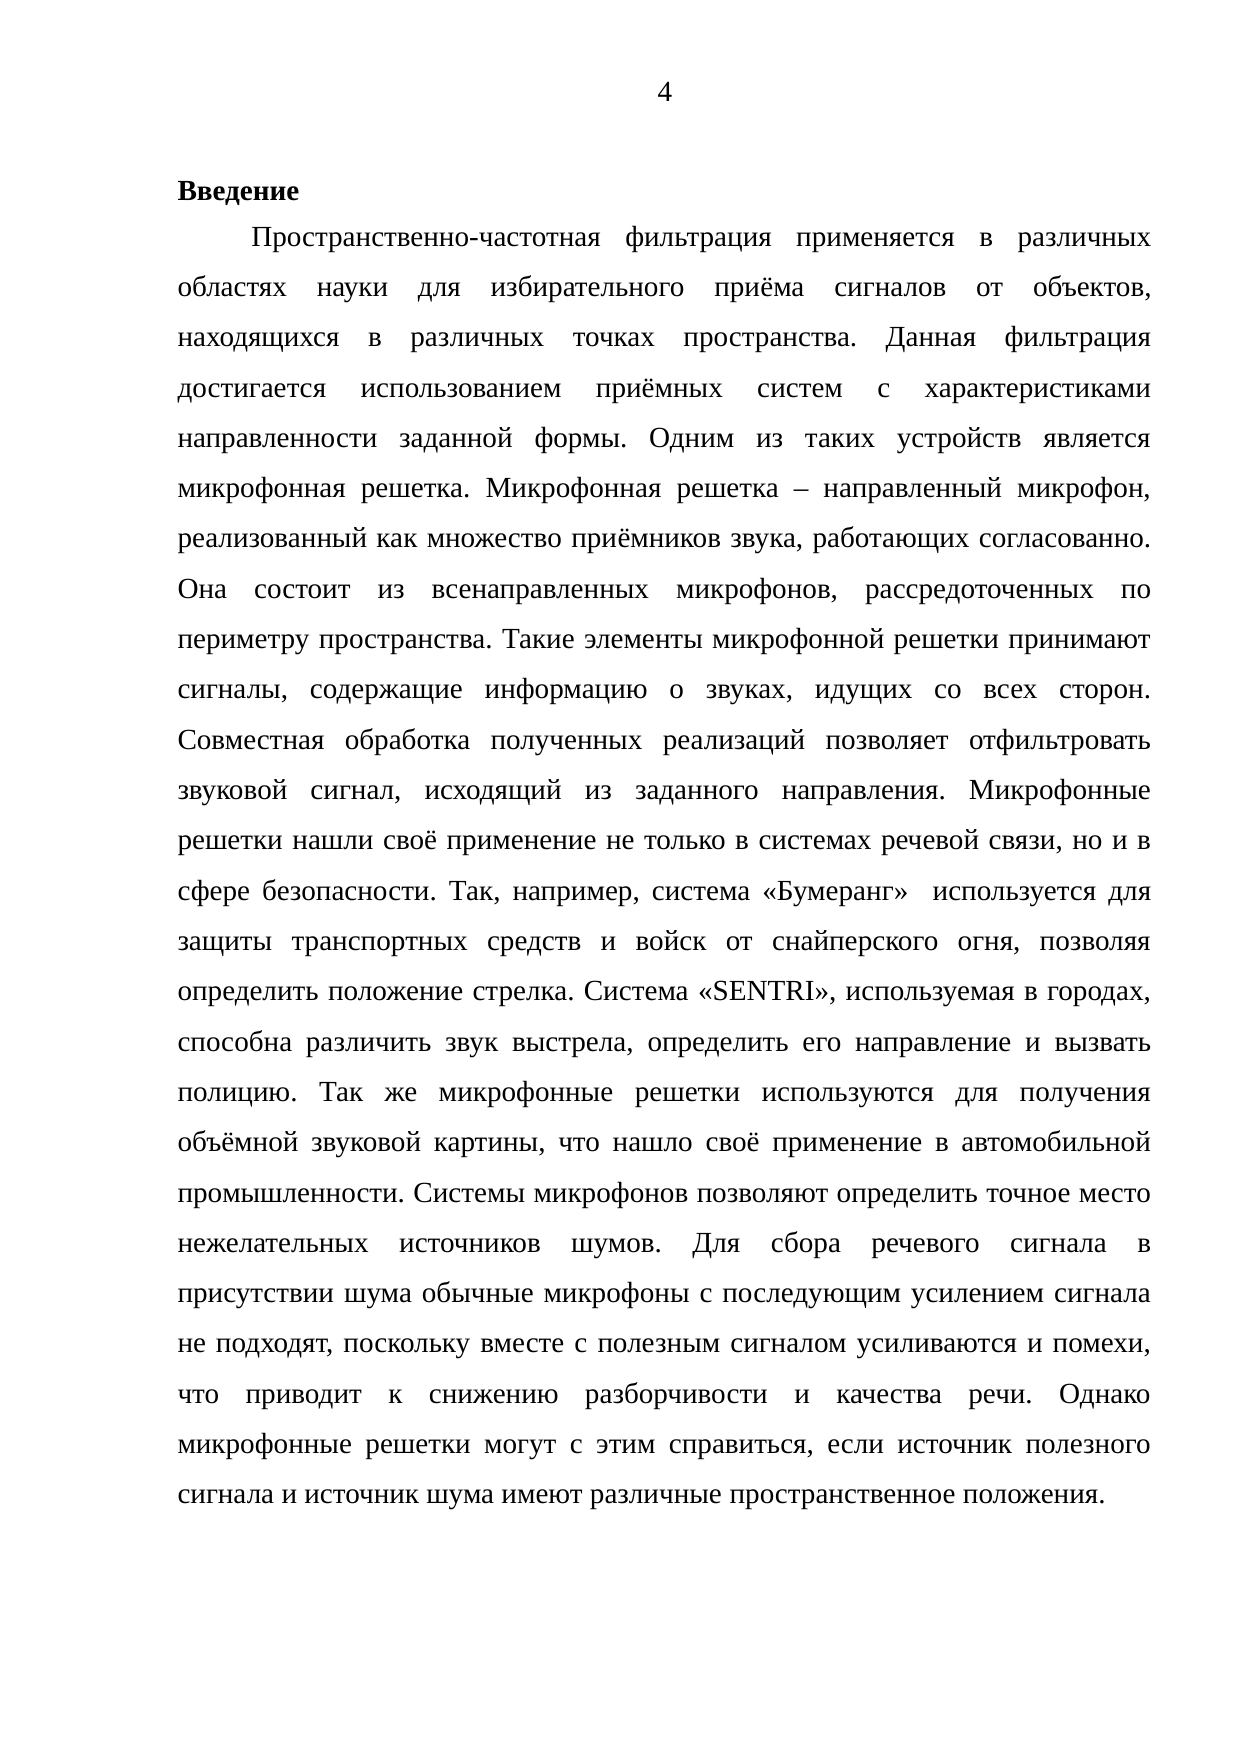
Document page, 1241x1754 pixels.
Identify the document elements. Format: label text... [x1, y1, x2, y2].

text Пространственно-частотная фильтрация применяется в различных областях науки для избирательного приёма сигналов от объектов, находящихся в различных точках пространства. Данная фильтрация достигается использованием приёмных систем с характеристиками направленности заданной формы. Одним из таких устройств является микрофонная решетка. Микрофонная решетка – направленный микрофон, реализованный как множество приёмников звука, работающих согласованно. Она состоит из всенаправленных микрофонов, рассредоточенных по периметру пространства. Такие элементы микрофонной решетки принимают сигналы, содержащие информацию о звуках, идущих со всех сторон. Совместная обработка полученных реализаций позволяет отфильтровать звуковой сигнал, исходящий из заданного направления. Микрофонные решетки нашли своё применение не только в системах речевой связи, но и в сфере безопасности. Так, например, система «Бумеранг» используется для защиты транспортных средств и войск от снайперского огня, позволяя определить положение стрелка. Система «SENTRI», используемая в городах, способна различить звук выстрела, определить его направление и вызвать полицию. Так же микрофонные решетки используются для получения объёмной звуковой картины, что нашло своё применение в автомобильной промышленности. Системы микрофонов позволяют определить точное место нежелательных источников шумов. Для сбора речевого сигнала в присутствии шума обычные микрофоны с последующим усилением сигнала не подходят, поскольку вместе с полезным сигналом усиливаются и помехи, что приводит к снижению разборчивости и качества речи. Однако микрофонные решетки могут с этим справиться, если источник полезного сигнала и источник шума имеют различные пространственное положения. [177, 219, 1152, 1510]
subtitle Введение [177, 173, 1152, 206]
